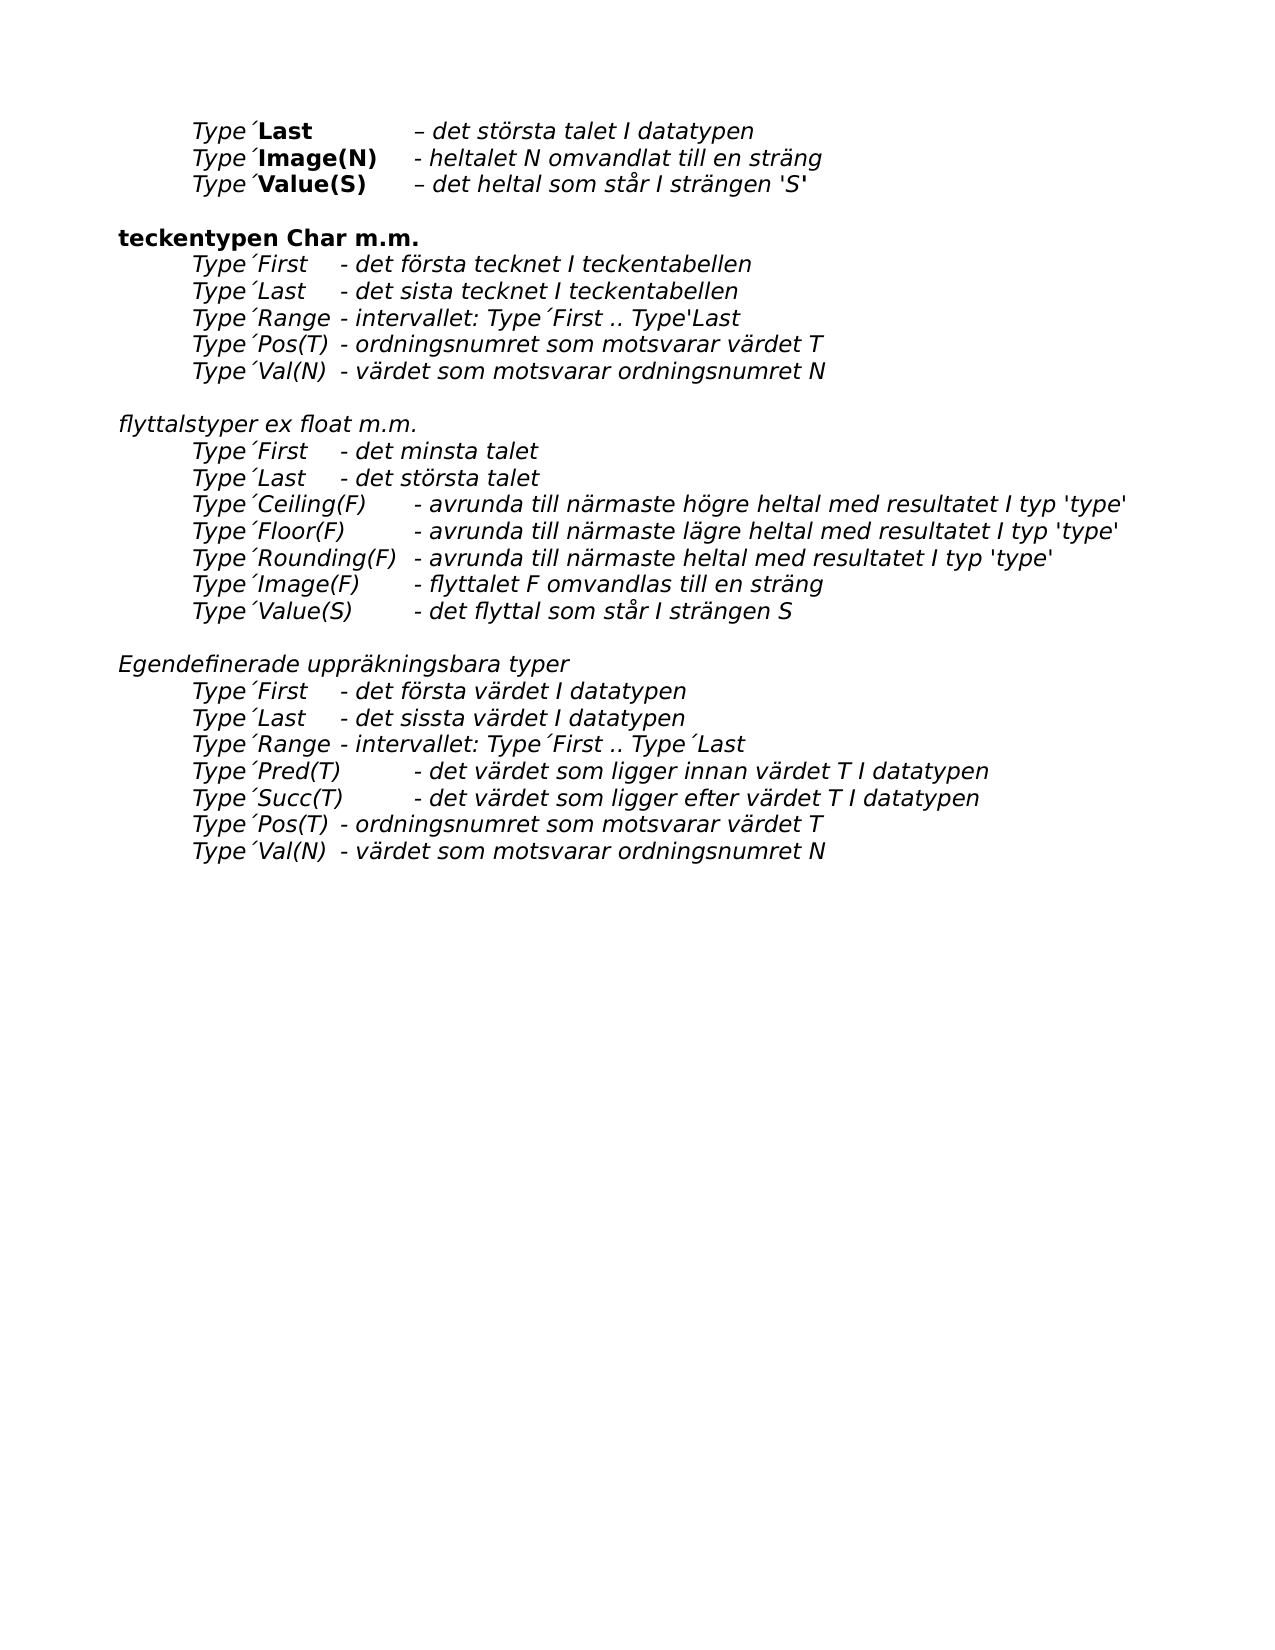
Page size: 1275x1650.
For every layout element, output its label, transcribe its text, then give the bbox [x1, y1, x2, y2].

text Type´Val(N) - värdet som motsvarar ordningsnumret N [118, 838, 1157, 865]
text Type´First - det första värdet I datatypen [118, 678, 1157, 705]
text flyttalstyper ex float m.m. [118, 411, 1157, 438]
text Type´Rounding(F) - avrunda till närmaste heltal med resultatet I typ 'type' [118, 545, 1157, 571]
text Type´Image(N) - heltalet N omvandlat till en sträng [118, 145, 1157, 171]
text Type´Pred(T) - det värdet som ligger innan värdet T I datatypen [118, 758, 1157, 785]
text Type´First - det första tecknet I teckentabellen [118, 251, 1157, 278]
text Type´Last - det största talet [118, 465, 1157, 491]
text Type´Image(F) - flyttalet F omvandlas till en sträng [118, 571, 1157, 598]
text Type´Last - det sista tecknet I teckentabellen [118, 278, 1157, 305]
text Type´Pos(T) - ordningsnumret som motsvarar värdet T [118, 811, 1157, 838]
text Type´Last – det största talet I datatypen [118, 118, 1157, 145]
text Type´Succ(T) - det värdet som ligger efter värdet T I datatypen [118, 785, 1157, 811]
text Type´Range - intervallet: Type´First .. Type´Last [118, 731, 1157, 758]
text Type´Pos(T) - ordningsnumret som motsvarar värdet T [118, 331, 1157, 358]
text Type´Ceiling(F) - avrunda till närmaste högre heltal med resultatet I typ 'type' [118, 491, 1157, 518]
text Type´Floor(F) - avrunda till närmaste lägre heltal med resultatet I typ 'type' [118, 518, 1157, 545]
text Egendefinerade uppräkningsbara typer [118, 651, 1157, 678]
text Type´First - det minsta talet [118, 438, 1157, 465]
text Type´Range - intervallet: Type´First .. Type'Last [118, 305, 1157, 331]
text teckentypen Char m.m. [118, 225, 1157, 251]
text Type´Last - det sissta värdet I datatypen [118, 705, 1157, 731]
text Type´Value(S) - det flyttal som står I strängen S [118, 598, 1157, 625]
text Type´Value(S) – det heltal som står I strängen 'S' [118, 171, 1157, 198]
text Type´Val(N) - värdet som motsvarar ordningsnumret N [118, 358, 1157, 385]
